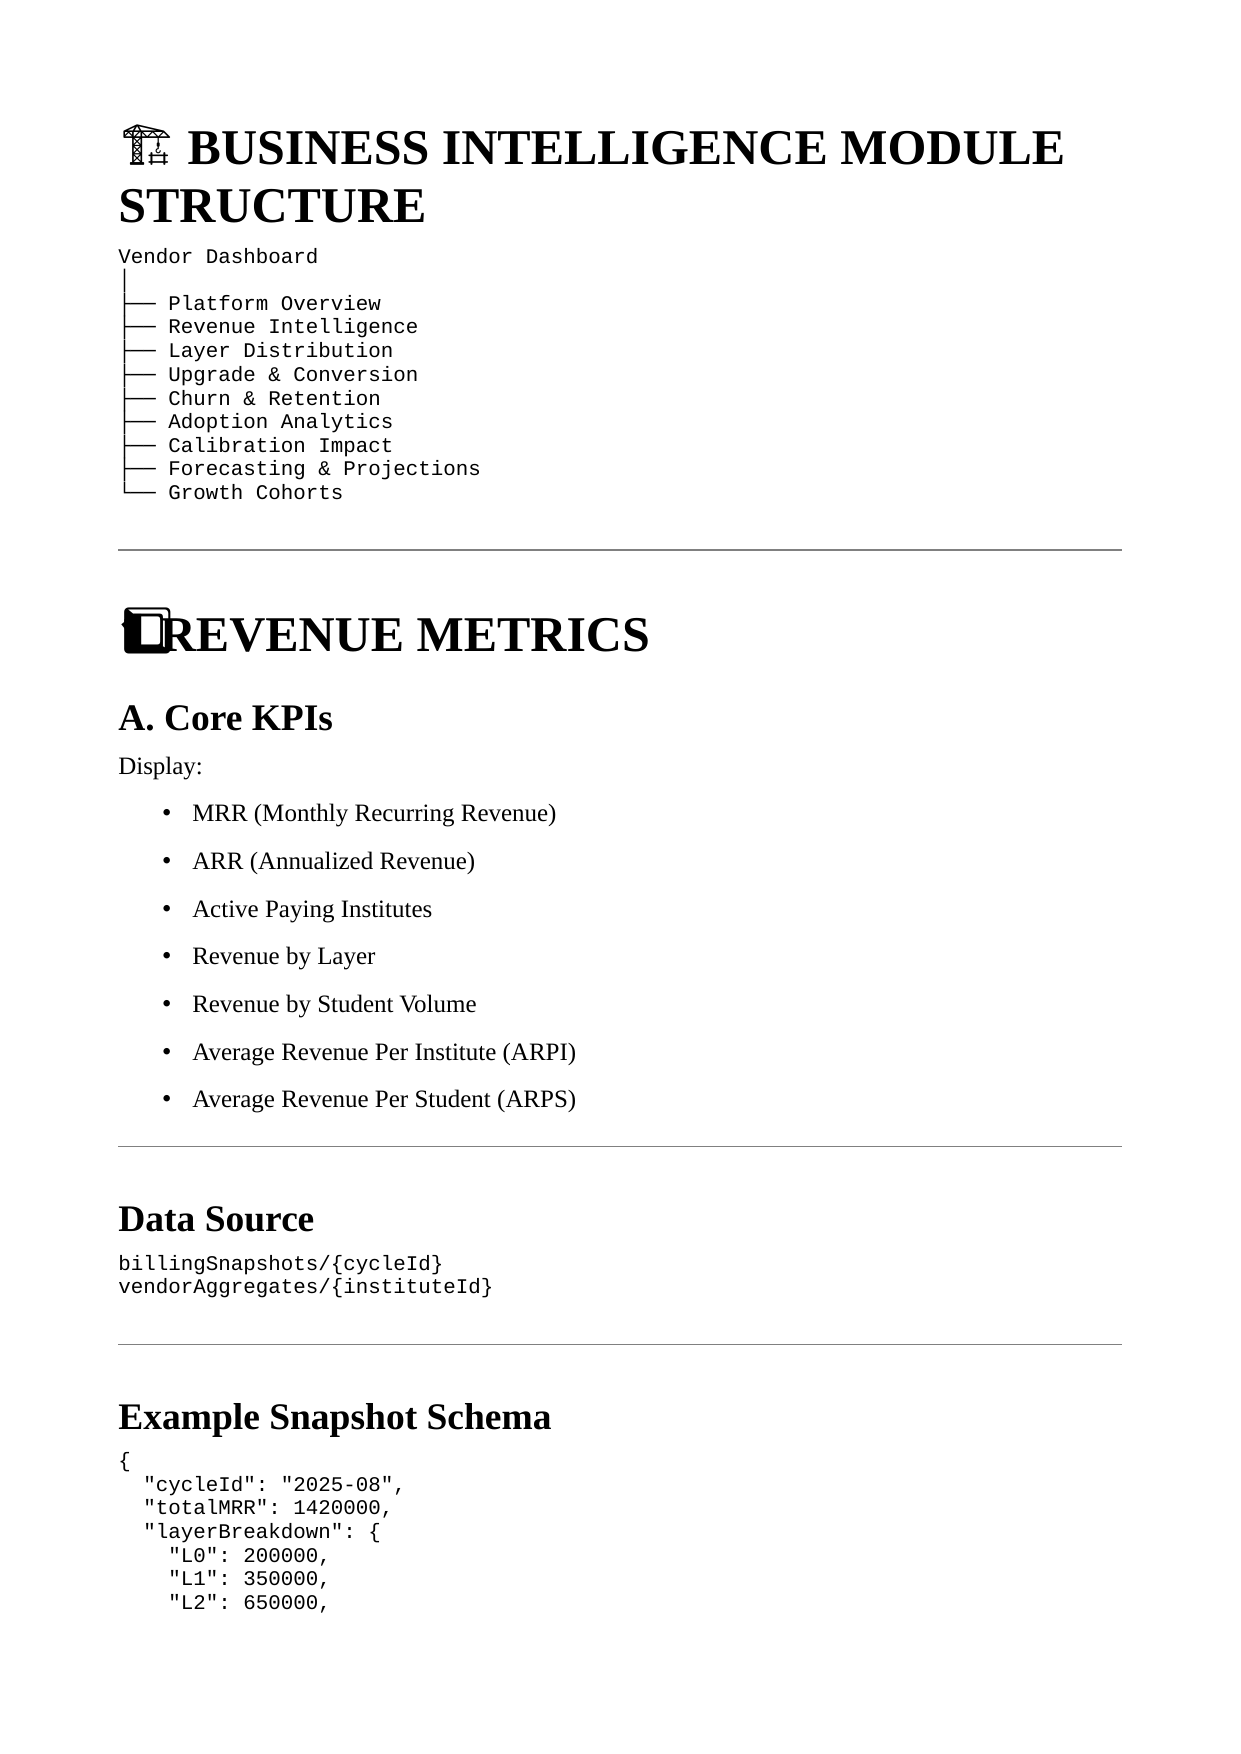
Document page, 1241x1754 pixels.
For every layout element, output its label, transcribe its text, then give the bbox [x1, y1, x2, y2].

list ARR (Annualized Revenue) [162, 846, 1122, 875]
text Vendor Dashboard [118, 246, 1122, 269]
subtitle Data Source [118, 1197, 1122, 1240]
text "layerBreakdown": { [118, 1521, 1122, 1544]
text Display: [118, 751, 1122, 780]
text ├── Churn & Retention [118, 387, 1122, 411]
text "cycleId": "2025-08", [118, 1474, 1122, 1497]
list Revenue by Layer [162, 941, 1122, 970]
list MRR (Monthly Recurring Revenue) [162, 798, 1122, 827]
subtitle 1️⃣ REVENUE METRICS [118, 604, 1122, 662]
text ├── Layer Distribution [118, 340, 1122, 364]
list Average Revenue Per Institute (ARPI) [162, 1037, 1122, 1065]
text "L0": 200000, [118, 1544, 1122, 1568]
list Active Paying Institutes [162, 894, 1122, 922]
text └── Growth Cohorts [118, 482, 1122, 506]
text ├── Revenue Intelligence [118, 317, 1122, 340]
text ├── Calibration Impact [125, 435, 1122, 458]
subtitle A. Core KPIs [118, 695, 1122, 738]
text billingSnapshots/{cycleId} [118, 1252, 1122, 1276]
text "L1": 350000, [118, 1568, 1122, 1592]
text ├── Adoption Analytics [118, 411, 1122, 435]
subtitle 🏗 BUSINESS INTELLIGENCE MODULE STRUCTURE [118, 118, 1122, 233]
text { [118, 1450, 1122, 1474]
text ├── Forecasting & Projections [118, 458, 1122, 482]
text ├── Upgrade & Conversion [125, 364, 1122, 387]
text │ [118, 269, 1122, 293]
text "L2": 650000, [118, 1592, 1122, 1616]
text "totalMRR": 1420000, [118, 1497, 1122, 1521]
list Average Revenue Per Student (ARPS) [162, 1084, 1122, 1113]
subtitle Example Snapshot Schema [118, 1394, 1122, 1437]
list Revenue by Student Volume [162, 989, 1122, 1018]
text ├── Platform Overview [125, 293, 1122, 317]
text vendorAggregates/{instituteId} [118, 1276, 1122, 1300]
